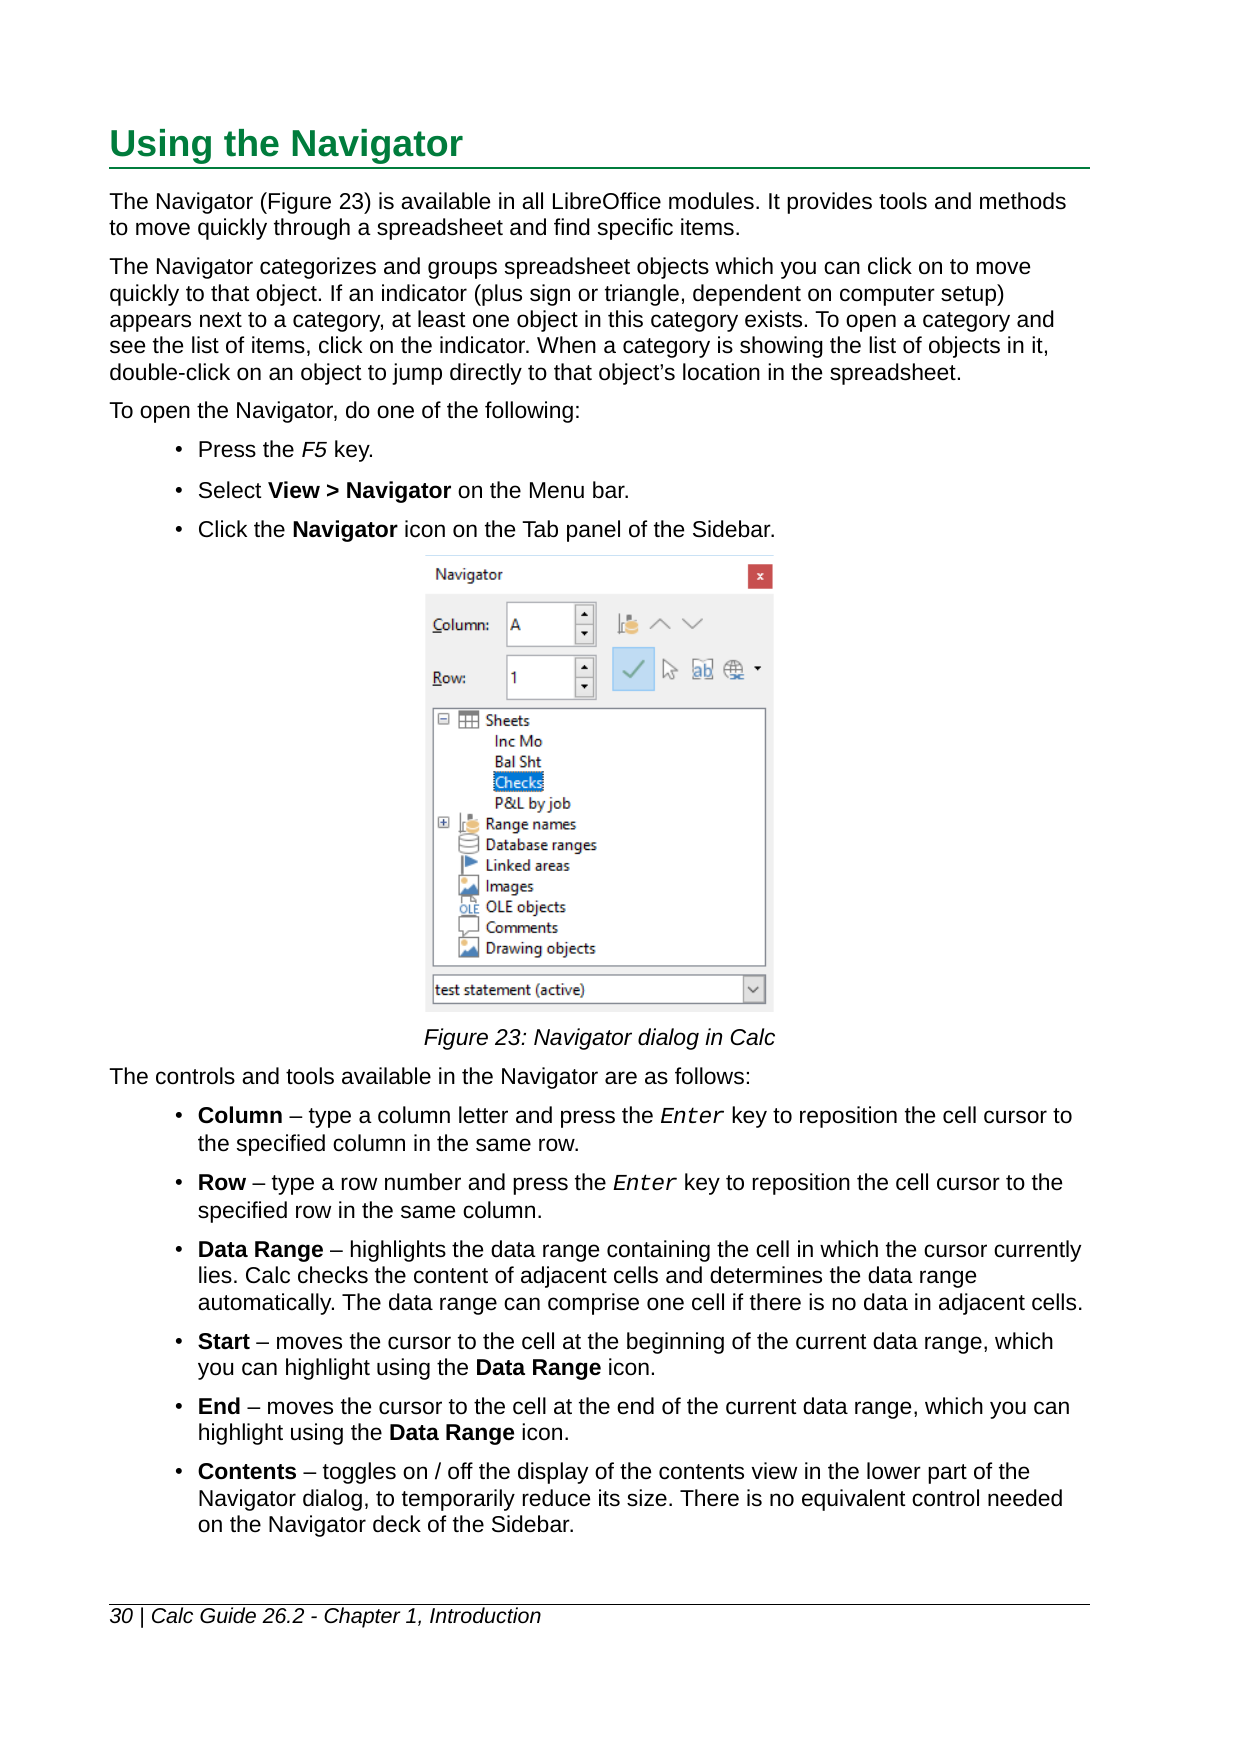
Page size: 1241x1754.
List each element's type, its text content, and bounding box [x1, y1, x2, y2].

list Select View > Navigator on the Menu bar. [183, 477, 1090, 503]
list Press the F5 key. [183, 436, 1090, 465]
subtitle Using the Navigator [109, 121, 1090, 167]
list Contents – toggles on / off the display of the contents view in the lower part of the Navigator dialog, to temporarily reduce its size. There is no equivalent control needed on the Navigator deck of the Sidebar. [183, 1458, 1090, 1537]
list End – moves the cursor to the cell at the end of the current data range, which you can highlight using the Data Range icon. [183, 1393, 1090, 1446]
list Click the Navigator icon on the Tab panel of the Sidebar. [183, 516, 1090, 542]
list Data Range – highlights the data range containing the cell in which the cursor currently lies. Calc checks the content of adjacent cells and determines the data range automatically. The data range can comprise one cell if there is no data in adjacent cells. [183, 1236, 1090, 1315]
list Start – moves the cursor to the cell at the beginning of the current data range, which you can highlight using the Data Range icon. [183, 1328, 1090, 1380]
list Row – type a row number and press the Enter key to reposition the cell cursor to the specified row in the same column. [183, 1169, 1090, 1224]
text The Navigator (Figure 23) is available in all LibreOffice modules. It provides tools and methods to move quickly through a spreadsheet and find specific items. [109, 188, 1090, 241]
text The Navigator categorizes and groups spreadsheet objects which you can click on to move quickly to that object. If an indicator (plus sign or triangle, dependent on computer setup) appears next to a category, at least one object in this category exists. To open a category and see the list of items, click on the indicator. When a category is showing the list of objects in it, double-click on an object to jump directly to that object’s location in the spreadsheet. [109, 253, 1090, 385]
text Figure 23: Navigator dialog in Calc [423, 1024, 775, 1051]
list Column – type a column letter and press the Enter key to reposition the cell cursor to the specified column in the same row. [183, 1102, 1090, 1156]
picture [425, 555, 774, 1012]
list To open the Navigator, do one of the following: [109, 397, 1090, 424]
list The controls and tools available in the Navigator are as follows: [109, 1063, 1090, 1089]
